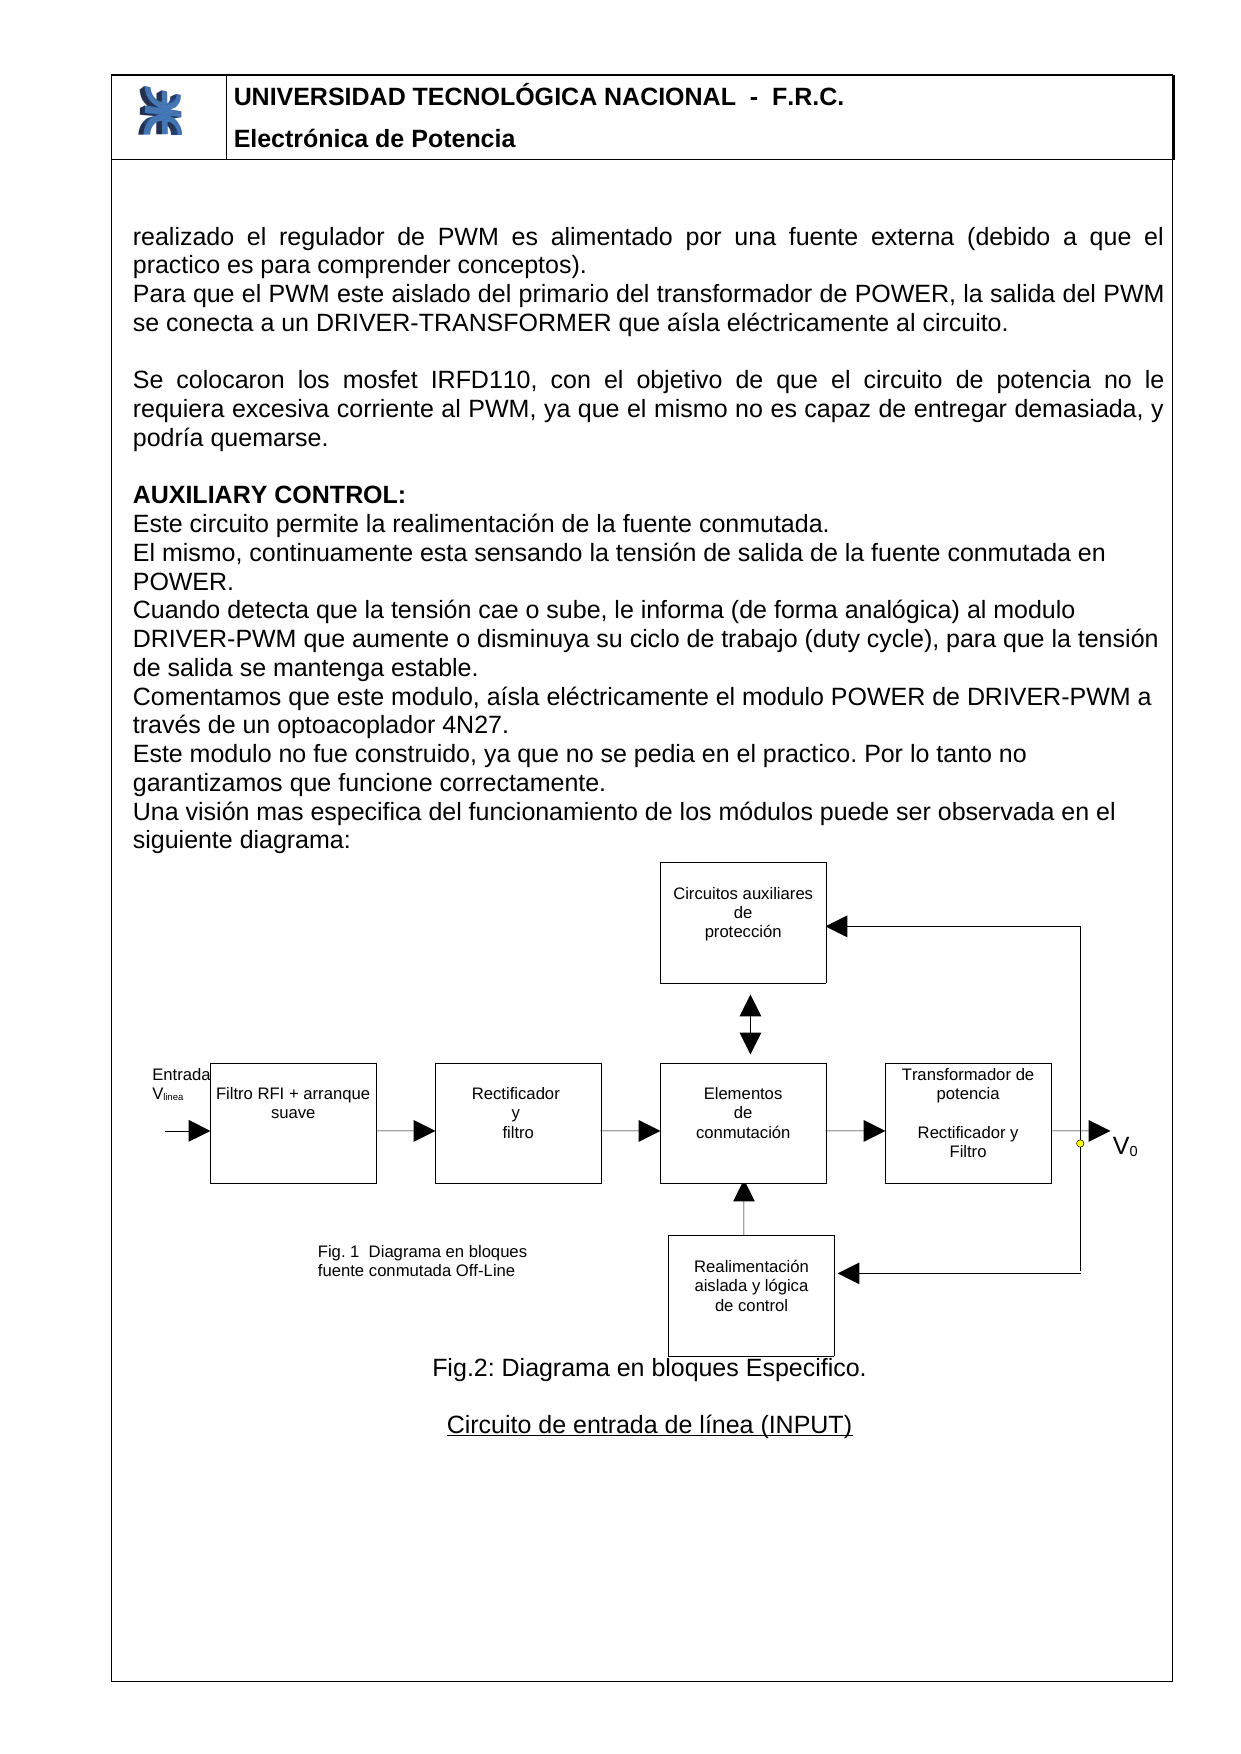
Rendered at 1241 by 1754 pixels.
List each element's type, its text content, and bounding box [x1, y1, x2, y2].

text Una visión mas especifica del funcionamiento de los módulos puede ser observada en el siguiente diagrama: [133, 797, 1166, 854]
text filtro [437, 1122, 598, 1142]
text Transformador de potencia [887, 1065, 1048, 1103]
text Circuitos auxiliares [662, 884, 823, 903]
text Vlinea [152, 1084, 254, 1103]
text AUXILIARY CONTROL: [133, 480, 1166, 509]
text conmutación [662, 1122, 823, 1142]
text Rectificador y [887, 1122, 1048, 1142]
text Entrada [152, 1064, 254, 1084]
text Realimentación [671, 1257, 832, 1276]
text de [662, 903, 823, 922]
text Elementos [662, 1084, 823, 1103]
text Este circuito permite la realimentación de la fuente conmutada. [133, 509, 1166, 538]
text de control [671, 1295, 832, 1314]
text realizado el regulador de PWM es alimentado por una fuente externa (debido a que el practico es para comprender conceptos). [133, 222, 1166, 279]
text V0 [1113, 1131, 1154, 1159]
text de [662, 1103, 823, 1122]
text Circuito de entrada de línea (INPUT) [133, 1410, 1166, 1439]
picture [135, 85, 183, 136]
text aislada y lógica [671, 1276, 832, 1295]
text Filtro RFI + arranque suave [212, 1084, 373, 1122]
text Rectificador [437, 1084, 598, 1103]
text y [437, 1103, 598, 1122]
text Fig. 1 Diagrama en bloques fuente conmutada Off-Line [318, 1242, 569, 1280]
text El mismo, continuamente esta sensando la tensión de salida de la fuente conmutada en POWER. [133, 538, 1166, 595]
text Filtro [887, 1142, 1048, 1161]
text Se colocaron los mosfet IRFD110, con el objetivo de que el circuito de potencia no le requiera excesiva corriente al PWM, ya que el mismo no es capaz de entregar demasiada, y podría quemarse. [133, 365, 1166, 452]
text Cuando detecta que la tensión cae o sube, le informa (de forma analógica) al modulo DRIVER-PWM que aumente o disminuya su ciclo de trabajo (duty cycle), para que la tensión de salida se mantenga estable. [133, 595, 1166, 682]
text Este modulo no fue construido, ya que no se pedia en el practico. Por lo tanto no garantizamos que funcione correctamente. [133, 739, 1166, 797]
text Fig.2: Diagrama en bloques Especifico. [133, 1353, 1166, 1381]
text protección [662, 922, 823, 941]
text Comentamos que este modulo, aísla eléctricamente el modulo POWER de DRIVER-PWM a través de un optoacoplador 4N27. [133, 682, 1166, 739]
text Para que el PWM este aislado del primario del transformador de POWER, la salida del PWM se conecta a un DRIVER-TRANSFORMER que aísla eléctricamente al circuito. [133, 279, 1166, 337]
